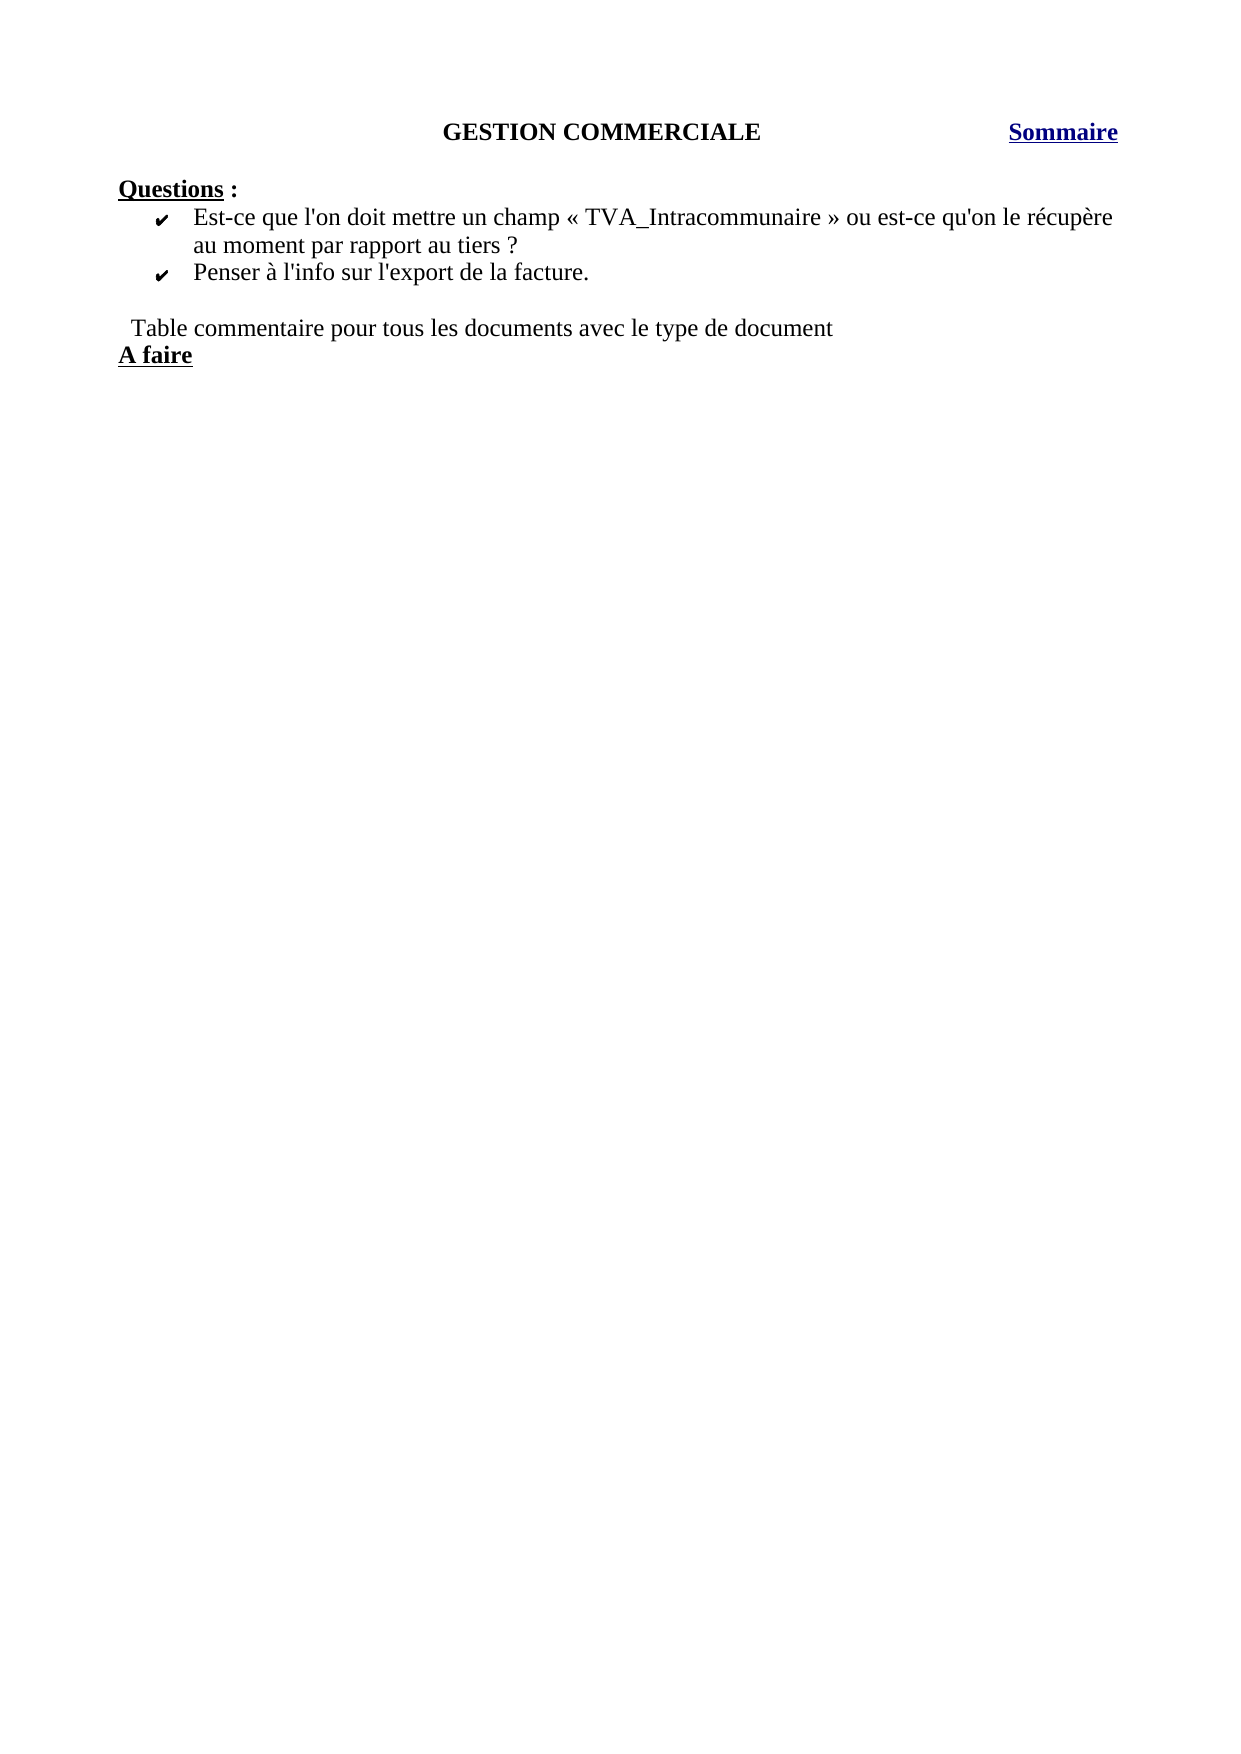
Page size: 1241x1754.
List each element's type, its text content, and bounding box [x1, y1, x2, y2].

text A faire [118, 342, 1122, 369]
text Questions : [118, 175, 1122, 203]
text Table commentaire pour tous les documents avec le type de document [118, 314, 1122, 342]
list Penser à l'info sur l'export de la facture. [156, 258, 1122, 286]
list Est-ce que l'on doit mettre un champ « TVA_Intracommunaire » ou est-ce qu'on le récupère au moment par rapport au tiers ? [156, 203, 1122, 258]
